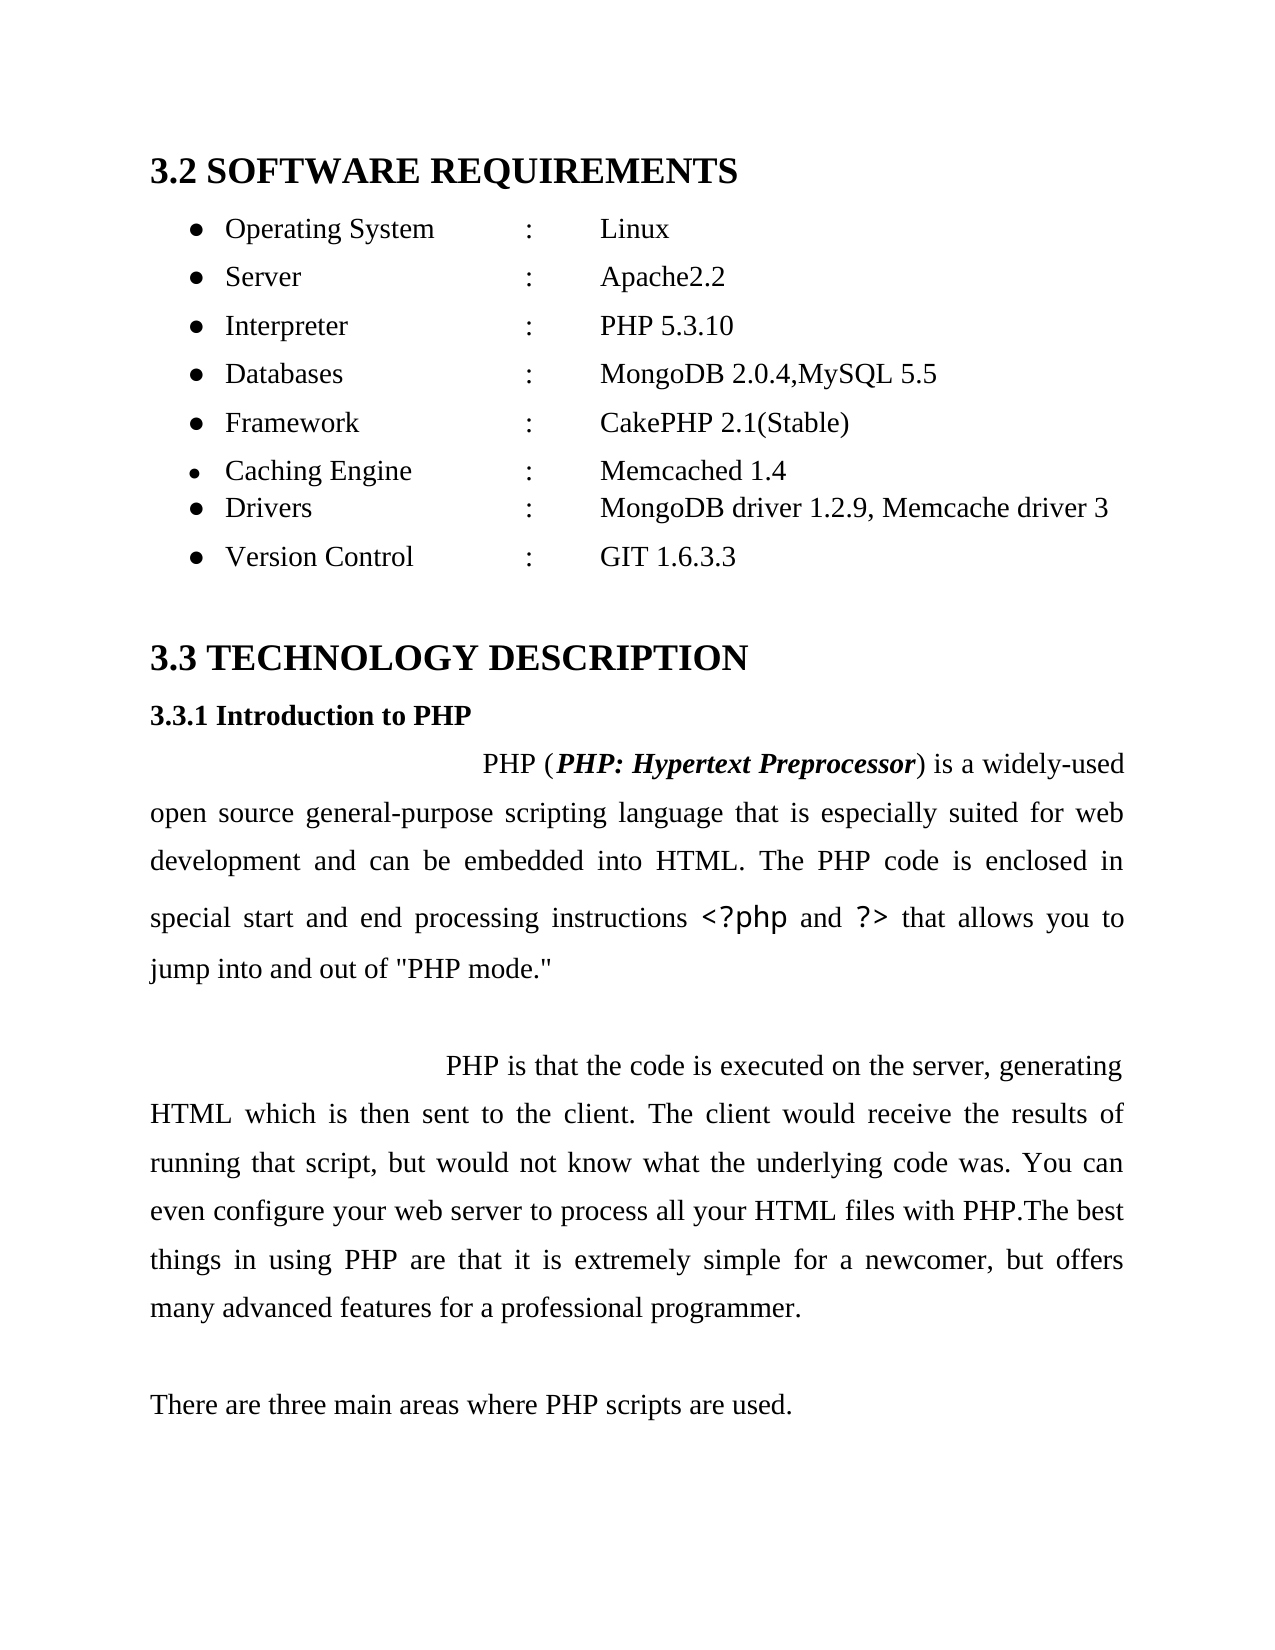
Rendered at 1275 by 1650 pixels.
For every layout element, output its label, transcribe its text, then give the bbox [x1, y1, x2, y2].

list Operating System : Linux [187, 212, 1125, 244]
text 3.2 SOFTWARE REQUIREMENTS [150, 150, 1125, 192]
list Interpreter : PHP 5.3.10 [187, 309, 1125, 341]
list Framework : CakePHP 2.1(Stable) [187, 406, 1125, 438]
text PHP is that the code is executed on the server, generating HTML which is then sent to the client. The client would receive the results of running that script, but would not know what the underlying code was. You can even configure your web server to process all your HTML files with PHP.The best things in using PHP are that it is extremely simple for a newcomer, but offers many advanced features for a professional programmer. [150, 1049, 1125, 1324]
list Drivers : MongoDB driver 1.2.9, Memcache driver 3 [187, 492, 1125, 524]
list Server : Apache2.2 [187, 261, 1125, 293]
text 3.3 TECHNOLOGY DESCRIPTION [150, 637, 1125, 678]
list Databases : MongoDB 2.0.4,MySQL 5.5 [187, 358, 1125, 390]
list Version Control : GIT 1.6.3.3 [187, 540, 1125, 572]
text PHP (PHP: Hypertext Preprocessor) is a widely-used open source general-purpose scripting language that is especially suited for web development and can be embedded into HTML. The PHP code is enclosed in special start and end processing instructions <?php and ?> that allows you to jump into and out of "PHP mode." [150, 748, 1125, 985]
list Caching Engine : Memcached 1.4 [187, 454, 1125, 487]
text 3.3.1 Introduction to PHP [150, 699, 1125, 731]
text There are three main areas where PHP scripts are used. [150, 1388, 1125, 1421]
